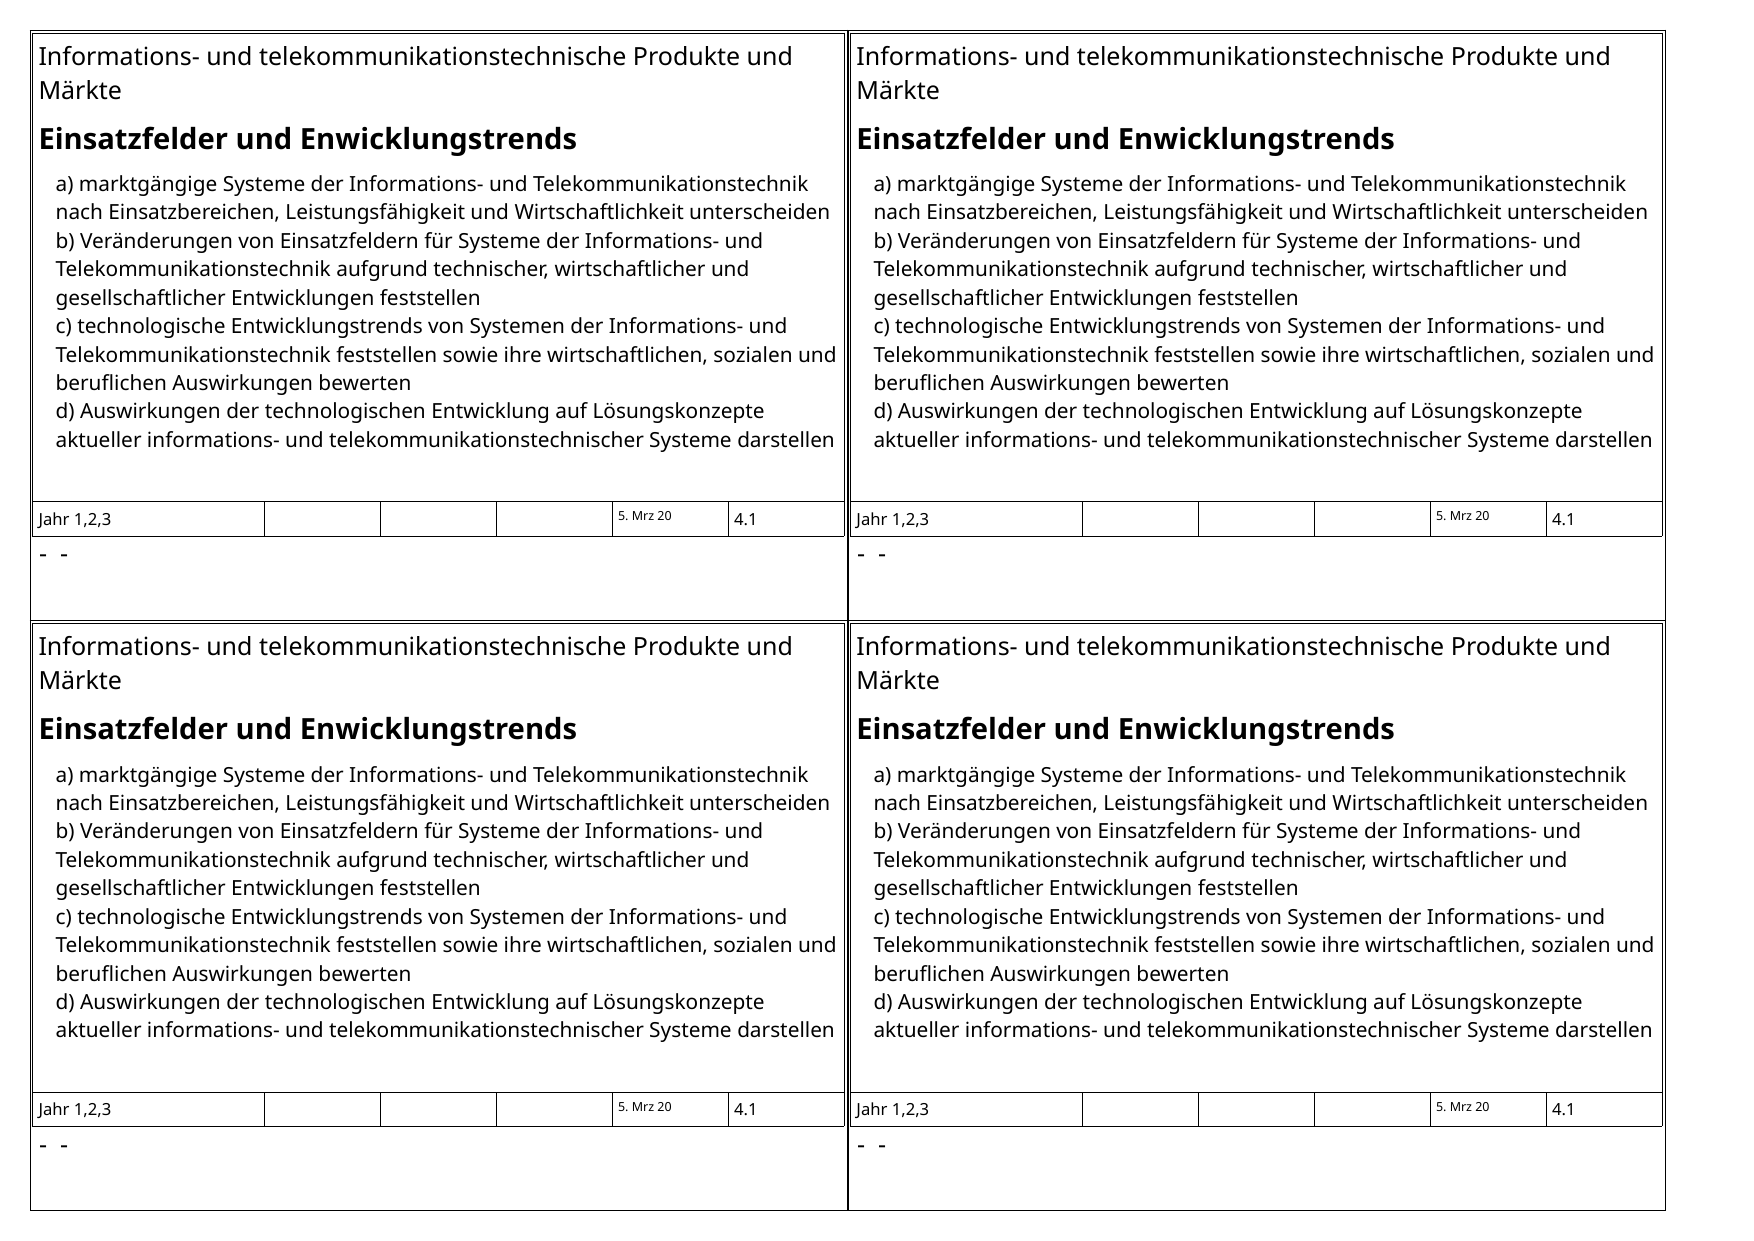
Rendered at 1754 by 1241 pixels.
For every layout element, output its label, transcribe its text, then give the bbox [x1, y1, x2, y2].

text - - [850, 537, 1662, 570]
table_cell [1315, 502, 1430, 536]
table_cell Jahr 1,2,3 [33, 502, 264, 536]
text - - [32, 1127, 844, 1160]
table_cell 4.1 [1547, 1093, 1662, 1126]
table_cell [381, 1093, 496, 1126]
table_cell 4.1 [729, 1093, 844, 1126]
table_header Informations- und telekommunikationstechnische Produkte und Märkte [33, 624, 844, 703]
table_cell a) marktgängige Systeme der Informations- und Telekommunikationstechnik nach Einsatzbereichen, Leistungsfähigkeit und Wirtschaftlichkeit unterscheiden b) Veränderungen von Einsatzfeldern für Systeme der Informations- und Telekommunikationstechnik aufgrund technischer, wirtschaftlicher und gesellschaftlicher Entwicklungen feststellen c) technologische Entwicklungstrends von Systemen der Informations- und Telekommunikationstechnik feststellen sowie ihre wirtschaftlichen, sozialen und beruflichen Auswirkungen bewerten d) Auswirkungen der technologischen Entwicklung auf Lösungskonzepte aktueller informations- und telekommunikationstechnischer Systeme darstellen [868, 163, 1662, 501]
table_cell Einsatzfelder und Enwicklungstrends [851, 112, 1662, 163]
table_cell [1199, 1093, 1314, 1126]
table_cell [381, 502, 496, 536]
table_header Informations- und telekommunikationstechnische Produkte und Märkte [33, 34, 844, 112]
table_cell 4.1 [729, 502, 844, 536]
table_cell 4.1 [1547, 502, 1662, 536]
table_cell [1315, 1093, 1430, 1126]
table_cell [1083, 502, 1198, 536]
table_cell a) marktgängige Systeme der Informations- und Telekommunikationstechnik nach Einsatzbereichen, Leistungsfähigkeit und Wirtschaftlichkeit unterscheiden b) Veränderungen von Einsatzfeldern für Systeme der Informations- und Telekommunikationstechnik aufgrund technischer, wirtschaftlicher und gesellschaftlicher Entwicklungen feststellen c) technologische Entwicklungstrends von Systemen der Informations- und Telekommunikationstechnik feststellen sowie ihre wirtschaftlichen, sozialen und beruflichen Auswirkungen bewerten d) Auswirkungen der technologischen Entwicklung auf Lösungskonzepte aktueller informations- und telekommunikationstechnischer Systeme darstellen [868, 754, 1662, 1092]
table_cell Einsatzfelder und Enwicklungstrends [33, 112, 844, 163]
table_header Informations- und telekommunikationstechnische Produkte und Märkte [851, 624, 1662, 703]
table_cell 5. Mrz 20 [613, 502, 728, 536]
table_cell [33, 754, 49, 1092]
table_cell a) marktgängige Systeme der Informations- und Telekommunikationstechnik nach Einsatzbereichen, Leistungsfähigkeit und Wirtschaftlichkeit unterscheiden b) Veränderungen von Einsatzfeldern für Systeme der Informations- und Telekommunikationstechnik aufgrund technischer, wirtschaftlicher und gesellschaftlicher Entwicklungen feststellen c) technologische Entwicklungstrends von Systemen der Informations- und Telekommunikationstechnik feststellen sowie ihre wirtschaftlichen, sozialen und beruflichen Auswirkungen bewerten d) Auswirkungen der technologischen Entwicklung auf Lösungskonzepte aktueller informations- und telekommunikationstechnischer Systeme darstellen [50, 754, 844, 1092]
table_cell 5. Mrz 20 [1431, 502, 1546, 536]
table_cell [265, 1093, 380, 1126]
table_cell Jahr 1,2,3 [33, 1093, 264, 1126]
table_cell [851, 754, 867, 1092]
table_cell [497, 502, 612, 536]
text - - [850, 1127, 1662, 1160]
table_cell Jahr 1,2,3 [851, 1093, 1082, 1126]
text - - [32, 537, 844, 570]
table_cell [265, 502, 380, 536]
table_cell [33, 163, 49, 501]
table_cell 5. Mrz 20 [1431, 1093, 1546, 1126]
table_cell [851, 163, 867, 501]
table_cell [1199, 502, 1314, 536]
table_cell Jahr 1,2,3 [851, 502, 1082, 536]
table_cell Einsatzfelder und Enwicklungstrends [33, 703, 844, 754]
table_cell a) marktgängige Systeme der Informations- und Telekommunikationstechnik nach Einsatzbereichen, Leistungsfähigkeit und Wirtschaftlichkeit unterscheiden b) Veränderungen von Einsatzfeldern für Systeme der Informations- und Telekommunikationstechnik aufgrund technischer, wirtschaftlicher und gesellschaftlicher Entwicklungen feststellen c) technologische Entwicklungstrends von Systemen der Informations- und Telekommunikationstechnik feststellen sowie ihre wirtschaftlichen, sozialen und beruflichen Auswirkungen bewerten d) Auswirkungen der technologischen Entwicklung auf Lösungskonzepte aktueller informations- und telekommunikationstechnischer Systeme darstellen [50, 163, 844, 501]
table_cell [497, 1093, 612, 1126]
table_cell [1083, 1093, 1198, 1126]
table_cell Einsatzfelder und Enwicklungstrends [851, 703, 1662, 754]
table_cell 5. Mrz 20 [613, 1093, 728, 1126]
table_header Informations- und telekommunikationstechnische Produkte und Märkte [851, 34, 1662, 112]
